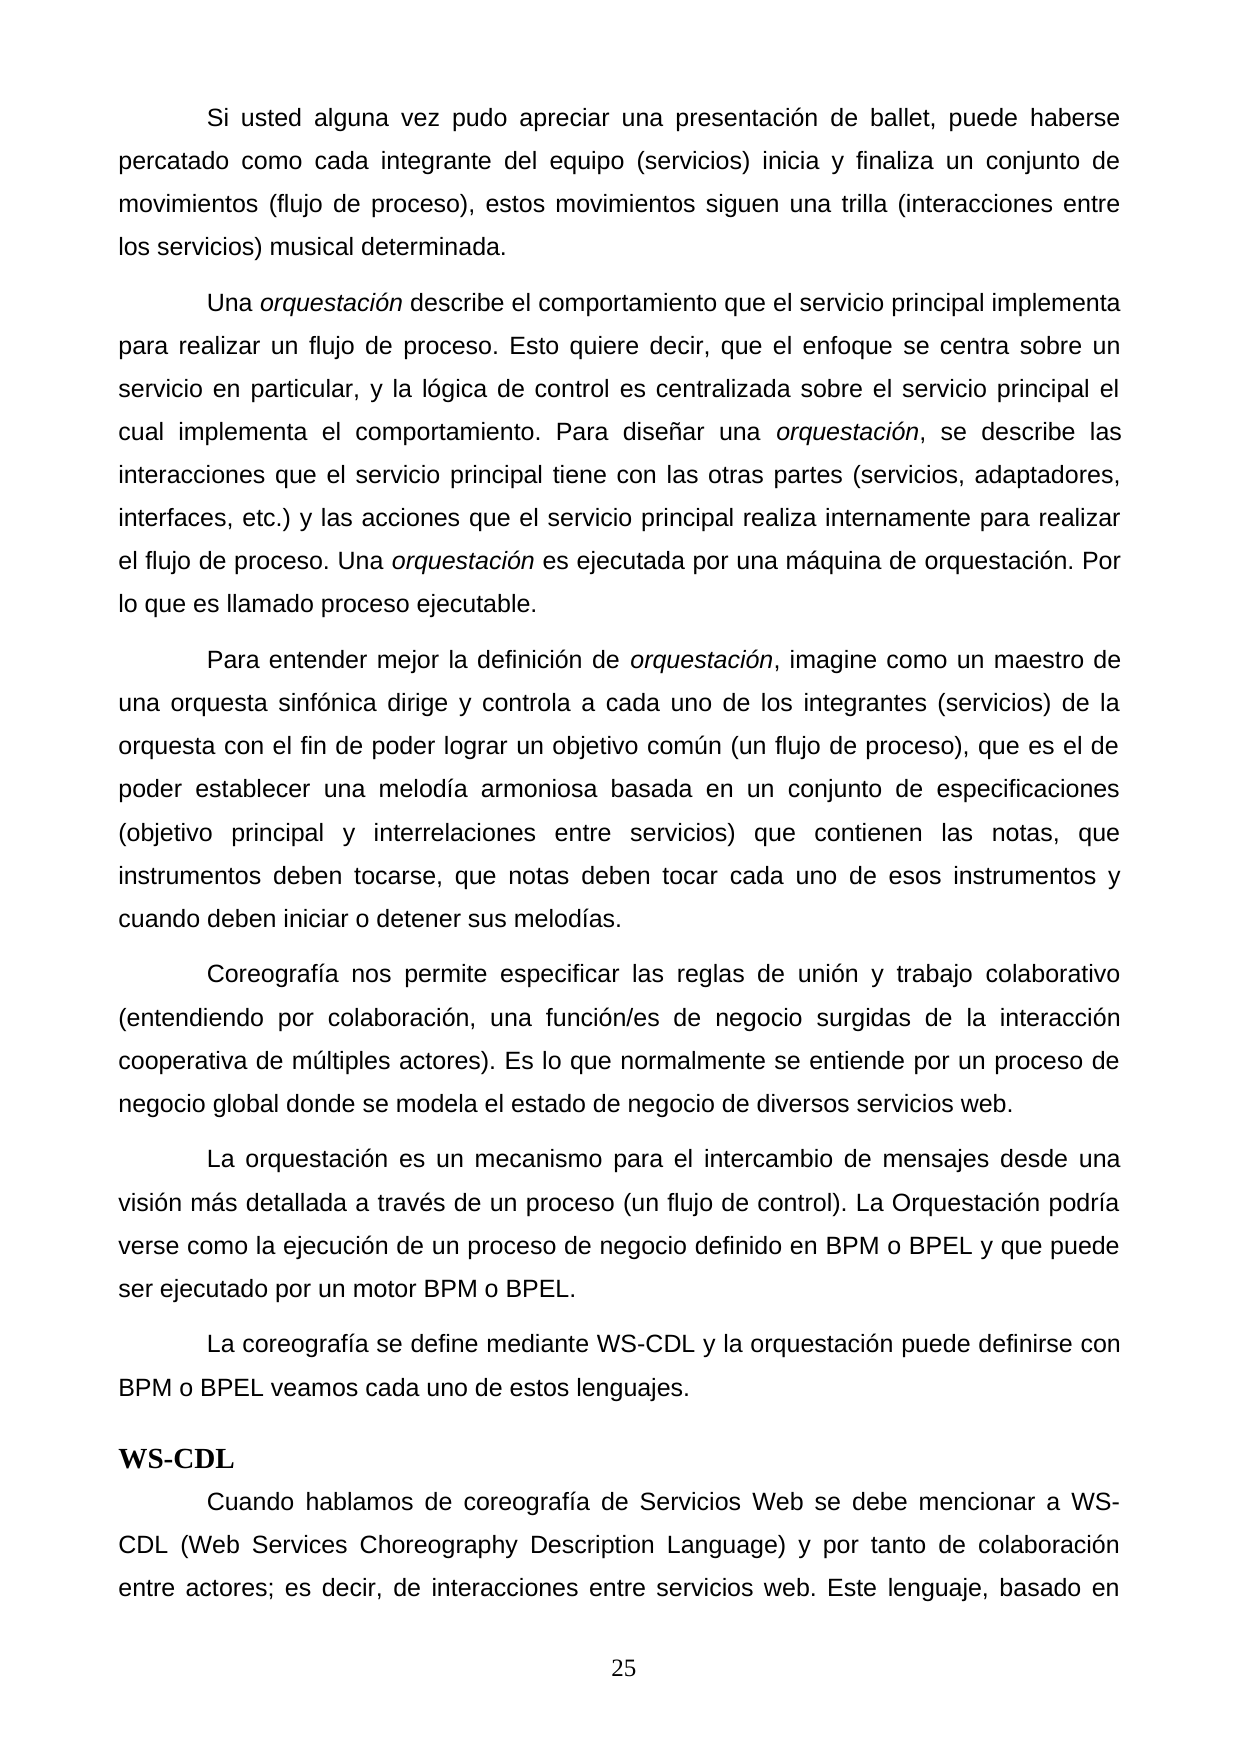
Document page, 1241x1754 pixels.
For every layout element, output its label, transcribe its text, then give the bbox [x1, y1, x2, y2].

text Si usted alguna vez pudo apreciar una presentación de ballet, puede haberse percatado como cada integrante del equipo (servicios) inicia y finaliza un conjunto de movimientos (flujo de proceso), estos movimientos siguen una trilla (interacciones entre los servicios) musical determinada. [118, 103, 1122, 261]
text Para entender mejor la definición de orquestación, imagine como un maestro de una orquesta sinfónica dirige y controla a cada uno de los integrantes (servicios) de la orquesta con el fin de poder lograr un objetivo común (un flujo de proceso), que es el de poder establecer una melodía armoniosa basada en un conjunto de especificaciones (objetivo principal y interrelaciones entre servicios) que contienen las notas, que instrumentos deben tocarse, que notas deben tocar cada uno de esos instrumentos y cuando deben iniciar o detener sus melodías. [118, 645, 1122, 933]
text Coreografía nos permite especificar las reglas de unión y trabajo colaborativo (entendiendo por colaboración, una función/es de negocio surgidas de la interacción cooperativa de múltiples actores). Es lo que normalmente se entiende por un proceso de negocio global donde se modela el estado de negocio de diversos servicios web. [118, 959, 1122, 1118]
text Cuando hablamos de coreografía de Servicios Web se debe mencionar a WS- CDL (Web Services Choreography Description Language) y por tanto de colaboración entre actores; es decir, de interacciones entre servicios web. Este lenguaje, basado en [118, 1487, 1122, 1602]
text La orquestación es un mecanismo para el intercambio de mensajes desde una visión más detallada a través de un proceso (un flujo de control). La Orquestación podría verse como la ejecución de un proceso de negocio definido en BPM o BPEL y que puede ser ejecutado por un motor BPM o BPEL. [118, 1144, 1122, 1303]
text Una orquestación describe el comportamiento que el servicio principal implementa para realizar un flujo de proceso. Esto quiere decir, que el enfoque se centra sobre un servicio en particular, y la lógica de control es centralizada sobre el servicio principal el cual implementa el comportamiento. Para diseñar una orquestación, se describe las interacciones que el servicio principal tiene con las otras partes (servicios, adaptadores, interfaces, etc.) y las acciones que el servicio principal realiza internamente para realizar el flujo de proceso. Una orquestación es ejecutada por una máquina de orquestación. Por lo que es llamado proceso ejecutable. [118, 288, 1122, 618]
subtitle WS-CDL [118, 1441, 1122, 1474]
text La coreografía se define mediante WS-CDL y la orquestación puede definirse con BPM o BPEL veamos cada uno de estos lenguajes. [118, 1329, 1122, 1401]
